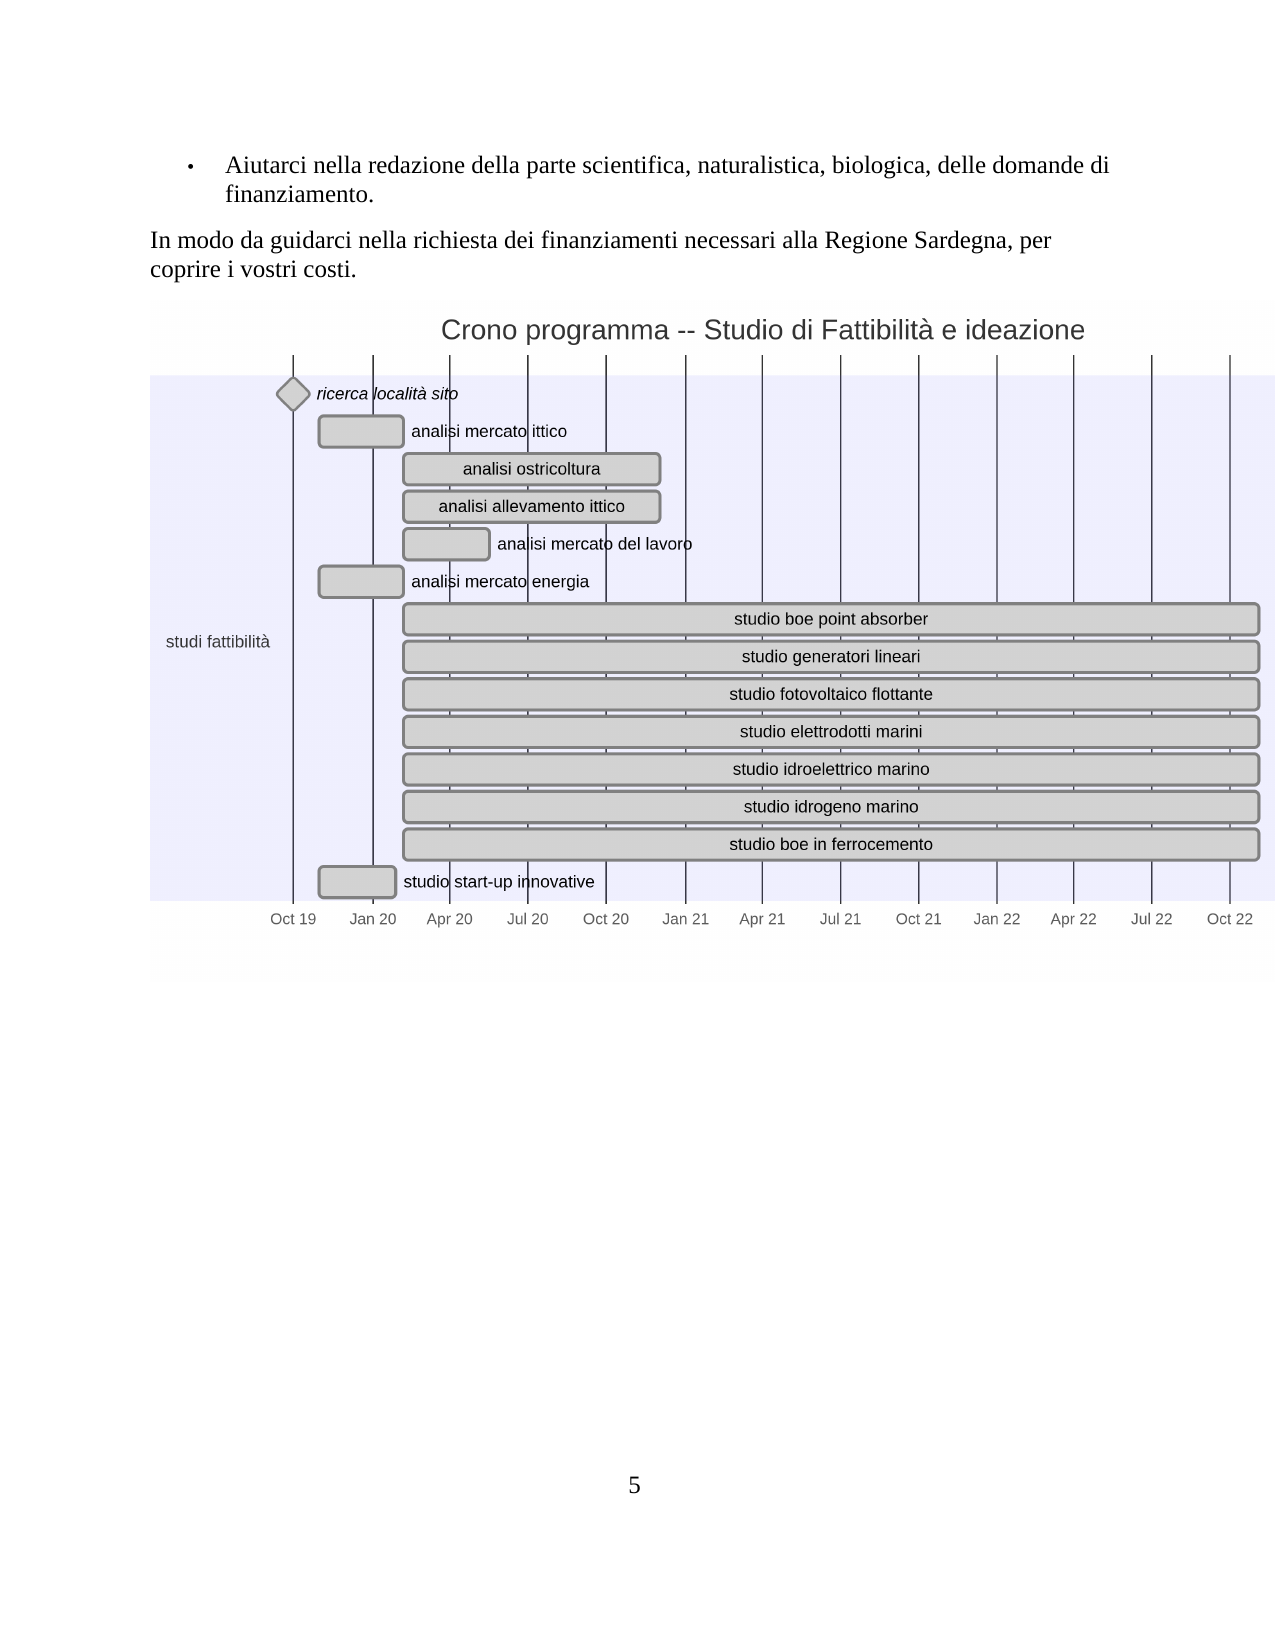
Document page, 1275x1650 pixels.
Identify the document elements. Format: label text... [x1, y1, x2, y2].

list Aiutarci nella redazione della parte scientifica, naturalistica, biologica, delle domande di finanziamento. [187, 150, 1125, 207]
picture [150, 300, 1275, 982]
text In modo da guidarci nella richiesta dei finanziamenti necessari alla Regione Sardegna, per coprire i vostri costi. [150, 225, 1125, 283]
